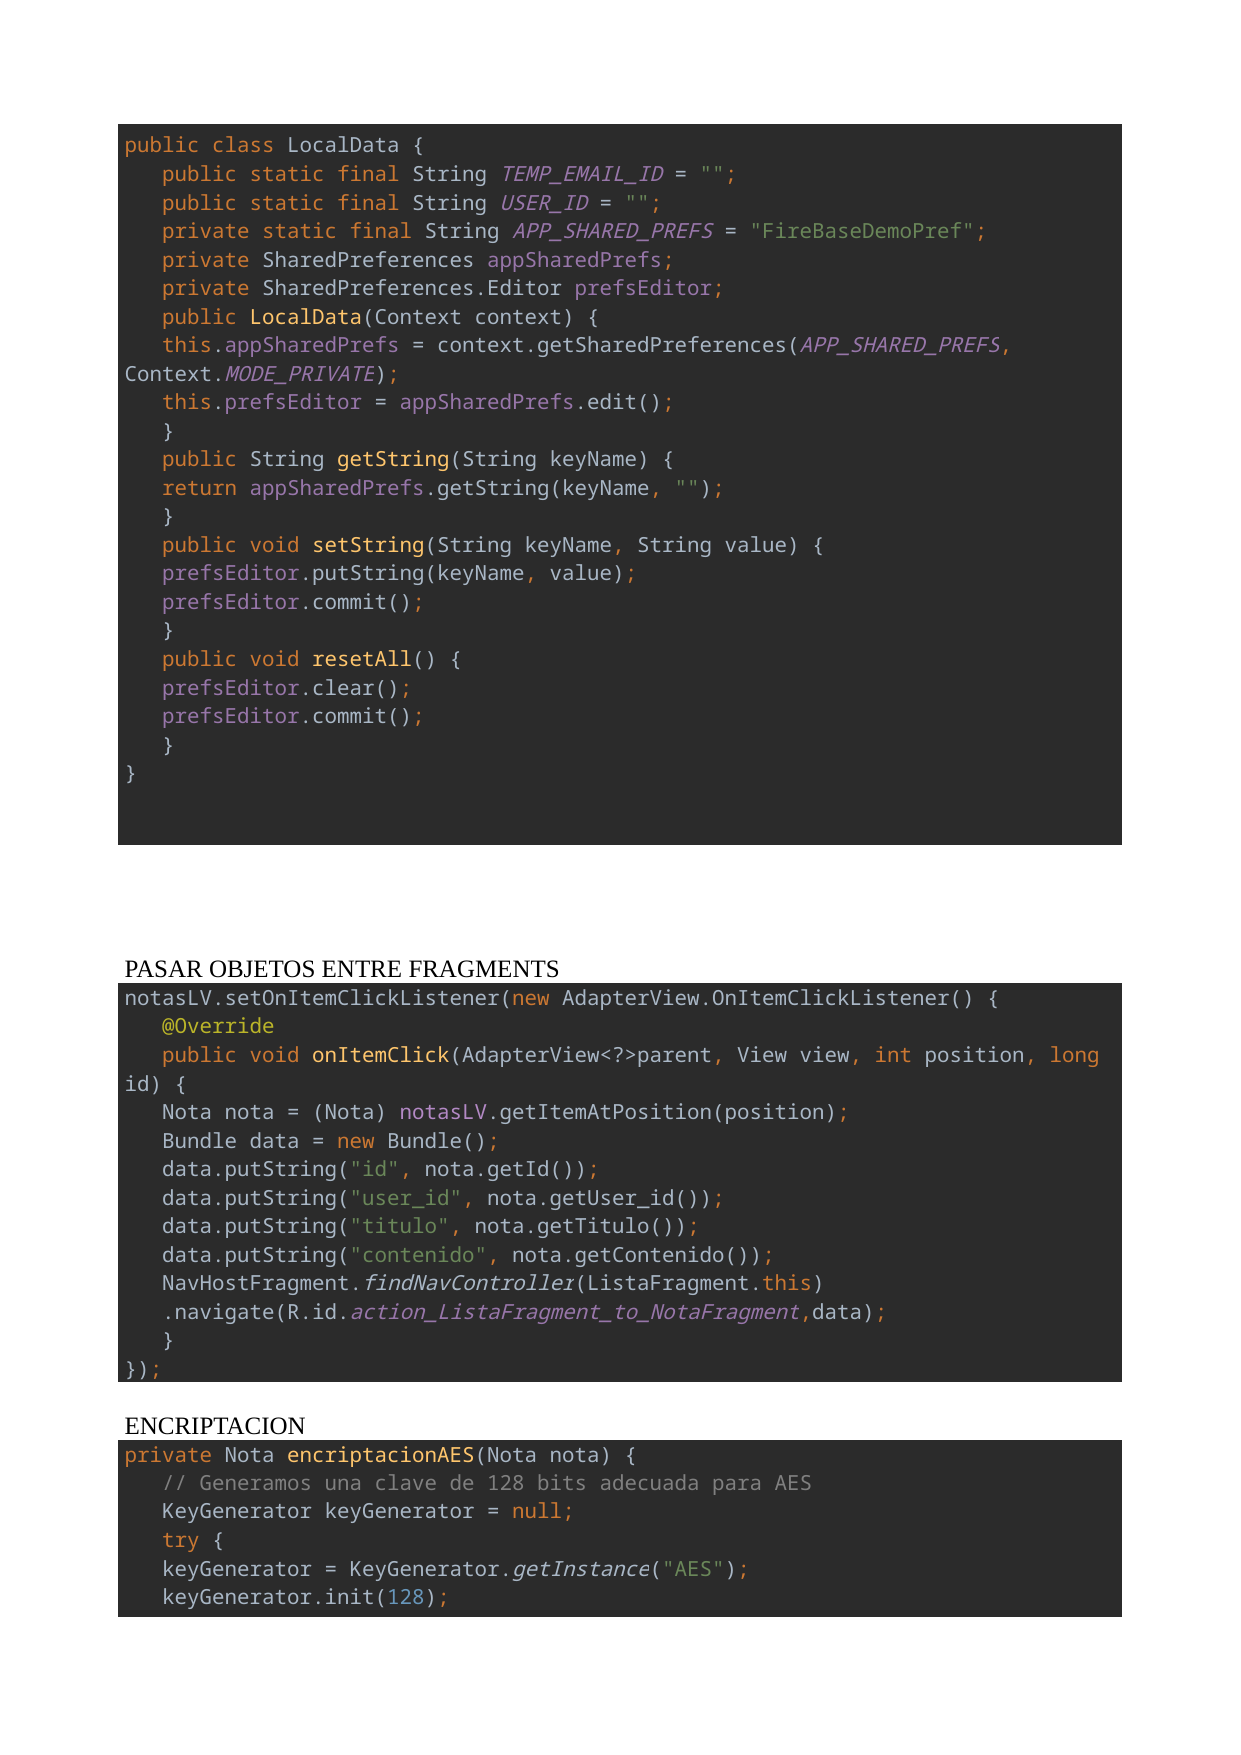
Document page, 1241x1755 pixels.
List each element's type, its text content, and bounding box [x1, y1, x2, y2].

text prefsEditor.putString(keyName, value); [118, 558, 1122, 587]
text Bundle data = new Bundle(); [118, 1126, 1122, 1154]
text public String getString(String keyName) { [118, 444, 1122, 473]
text private SharedPreferences appSharedPrefs; [118, 245, 1122, 273]
text } [118, 416, 1122, 444]
text public void setString(String keyName, String value) { [118, 530, 1122, 558]
text public void resetAll() { [118, 644, 1122, 673]
text public static final String TEMP_EMAIL_ID = ""; [118, 159, 1122, 188]
text NavHostFragment.findNavController(ListaFragment.this) [118, 1268, 1122, 1297]
text KeyGenerator keyGenerator = null; [118, 1497, 1122, 1525]
text @Override [118, 1012, 1122, 1040]
text notasLV.setOnItemClickListener(new AdapterView.OnItemClickListener() { [118, 983, 1122, 1012]
text } [118, 501, 1122, 530]
text data.putString("id", nota.getId()); [118, 1154, 1122, 1183]
text .navigate(R.id.action_ListaFragment_to_NotaFragment,data); [118, 1297, 1122, 1326]
text } [118, 730, 1122, 758]
text public void onItemClick(AdapterView<?>parent, View view, int position, long id) { [118, 1040, 1122, 1097]
text }); [118, 1354, 1122, 1382]
text return appSharedPrefs.getString(keyName, ""); [118, 473, 1122, 501]
text private Nota encriptacionAES(Nota nota) { [118, 1440, 1122, 1468]
text } [118, 758, 1122, 787]
text data.putString("contenido", nota.getContenido()); [118, 1240, 1122, 1268]
text // Generamos una clave de 128 bits adecuada para AES [118, 1468, 1122, 1497]
text this.appSharedPrefs = context.getSharedPreferences(APP_SHARED_PREFS, Context.MODE_PRIVATE); [118, 330, 1122, 387]
text public class LocalData { [118, 124, 1122, 159]
text ENCRIPTACION [118, 1406, 1122, 1440]
text PASAR OBJETOS ENTRE FRAGMENTS [118, 956, 1122, 983]
text } [118, 616, 1122, 644]
text prefsEditor.commit(); [118, 587, 1122, 616]
text keyGenerator.init(128); [118, 1582, 1122, 1617]
text data.putString("user_id", nota.getUser_id()); [118, 1183, 1122, 1211]
text } [118, 1326, 1122, 1354]
text prefsEditor.commit(); [118, 701, 1122, 730]
text data.putString("titulo", nota.getTitulo()); [118, 1211, 1122, 1240]
text keyGenerator = KeyGenerator.getInstance("AES"); [118, 1554, 1122, 1582]
text public LocalData(Context context) { [118, 302, 1122, 330]
text public static final String USER_ID = ""; [118, 188, 1122, 216]
text try { [118, 1525, 1122, 1554]
text private SharedPreferences.Editor prefsEditor; [118, 273, 1122, 302]
text Nota nota = (Nota) notasLV.getItemAtPosition(position); [118, 1097, 1122, 1126]
text this.prefsEditor = appSharedPrefs.edit(); [118, 387, 1122, 416]
text prefsEditor.clear(); [118, 673, 1122, 701]
text private static final String APP_SHARED_PREFS = "FireBaseDemoPref"; [118, 216, 1122, 245]
